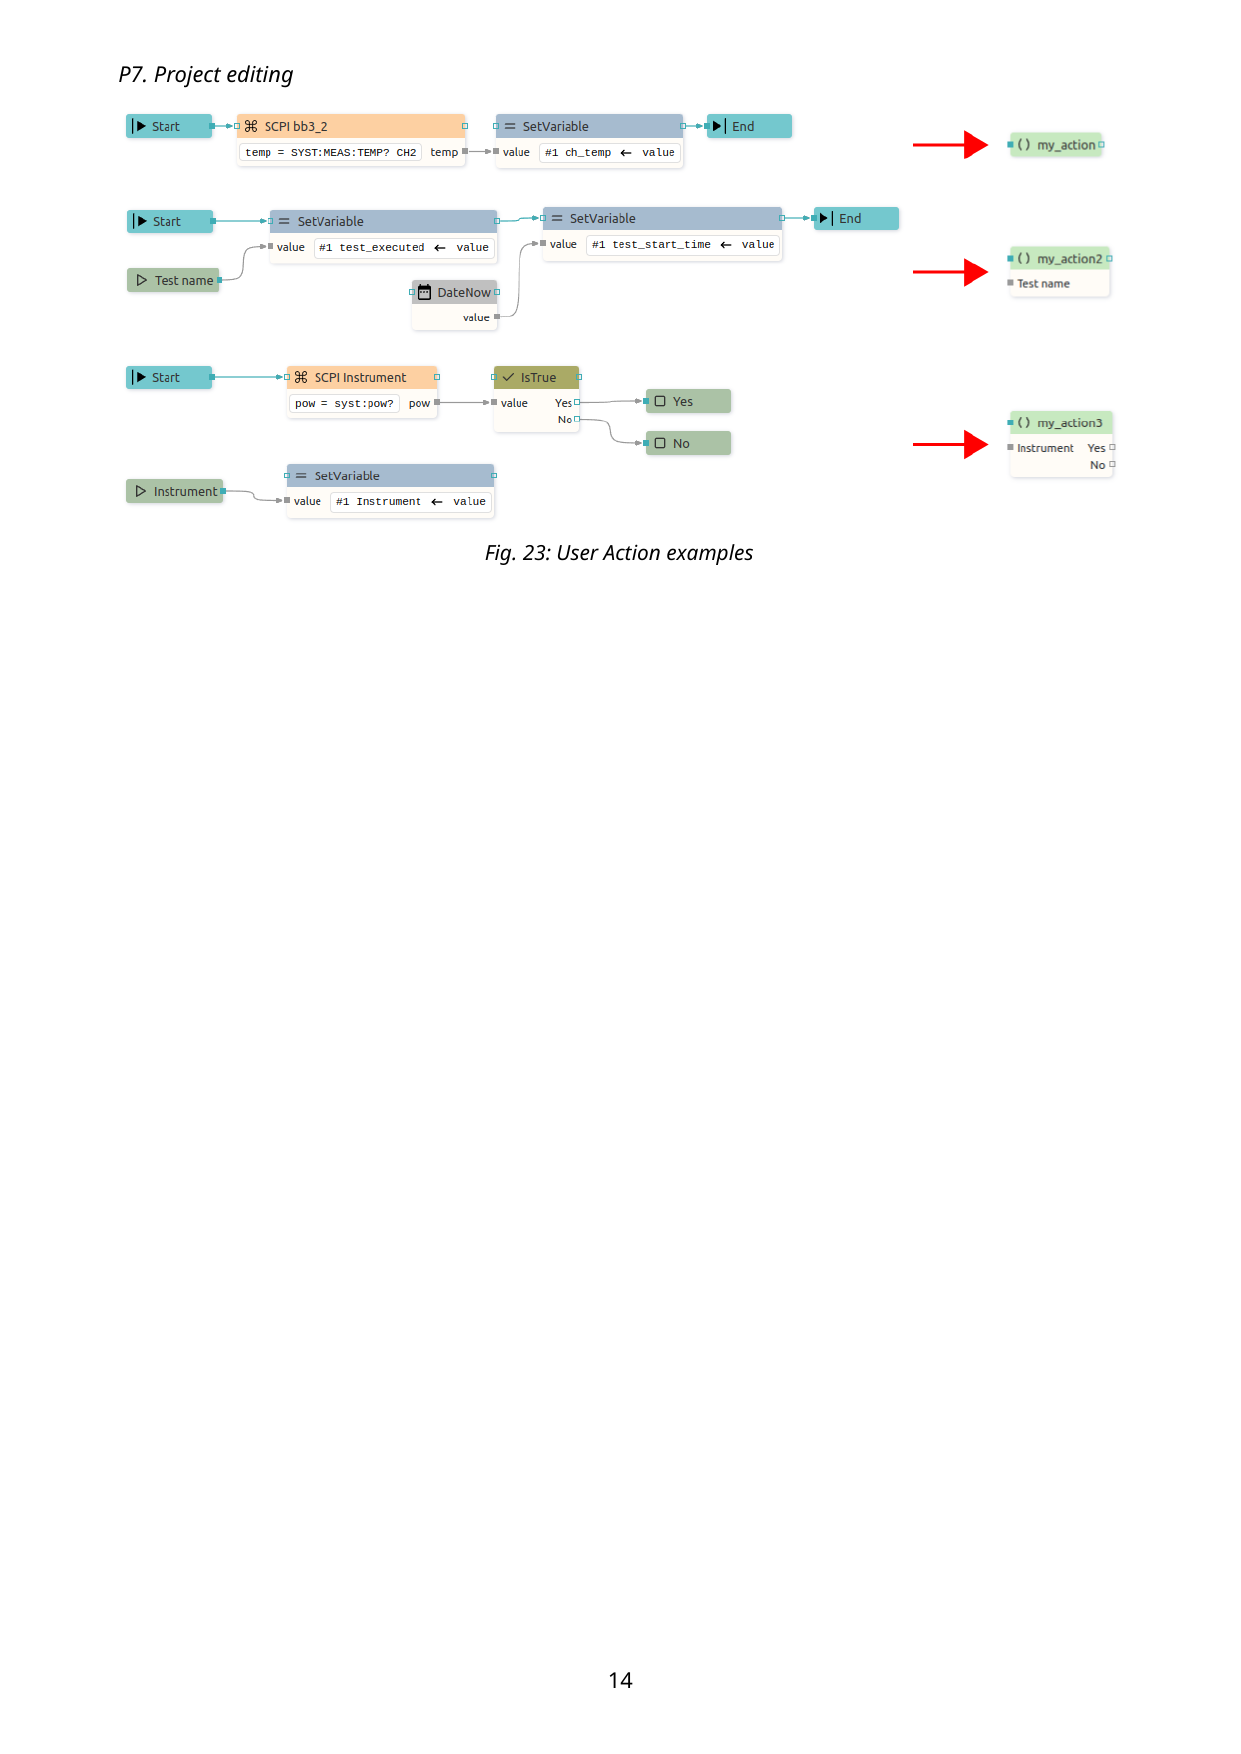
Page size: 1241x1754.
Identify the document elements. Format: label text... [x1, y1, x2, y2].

text Fig. 23: User Action examples [118, 527, 1122, 567]
picture [118, 106, 1123, 527]
